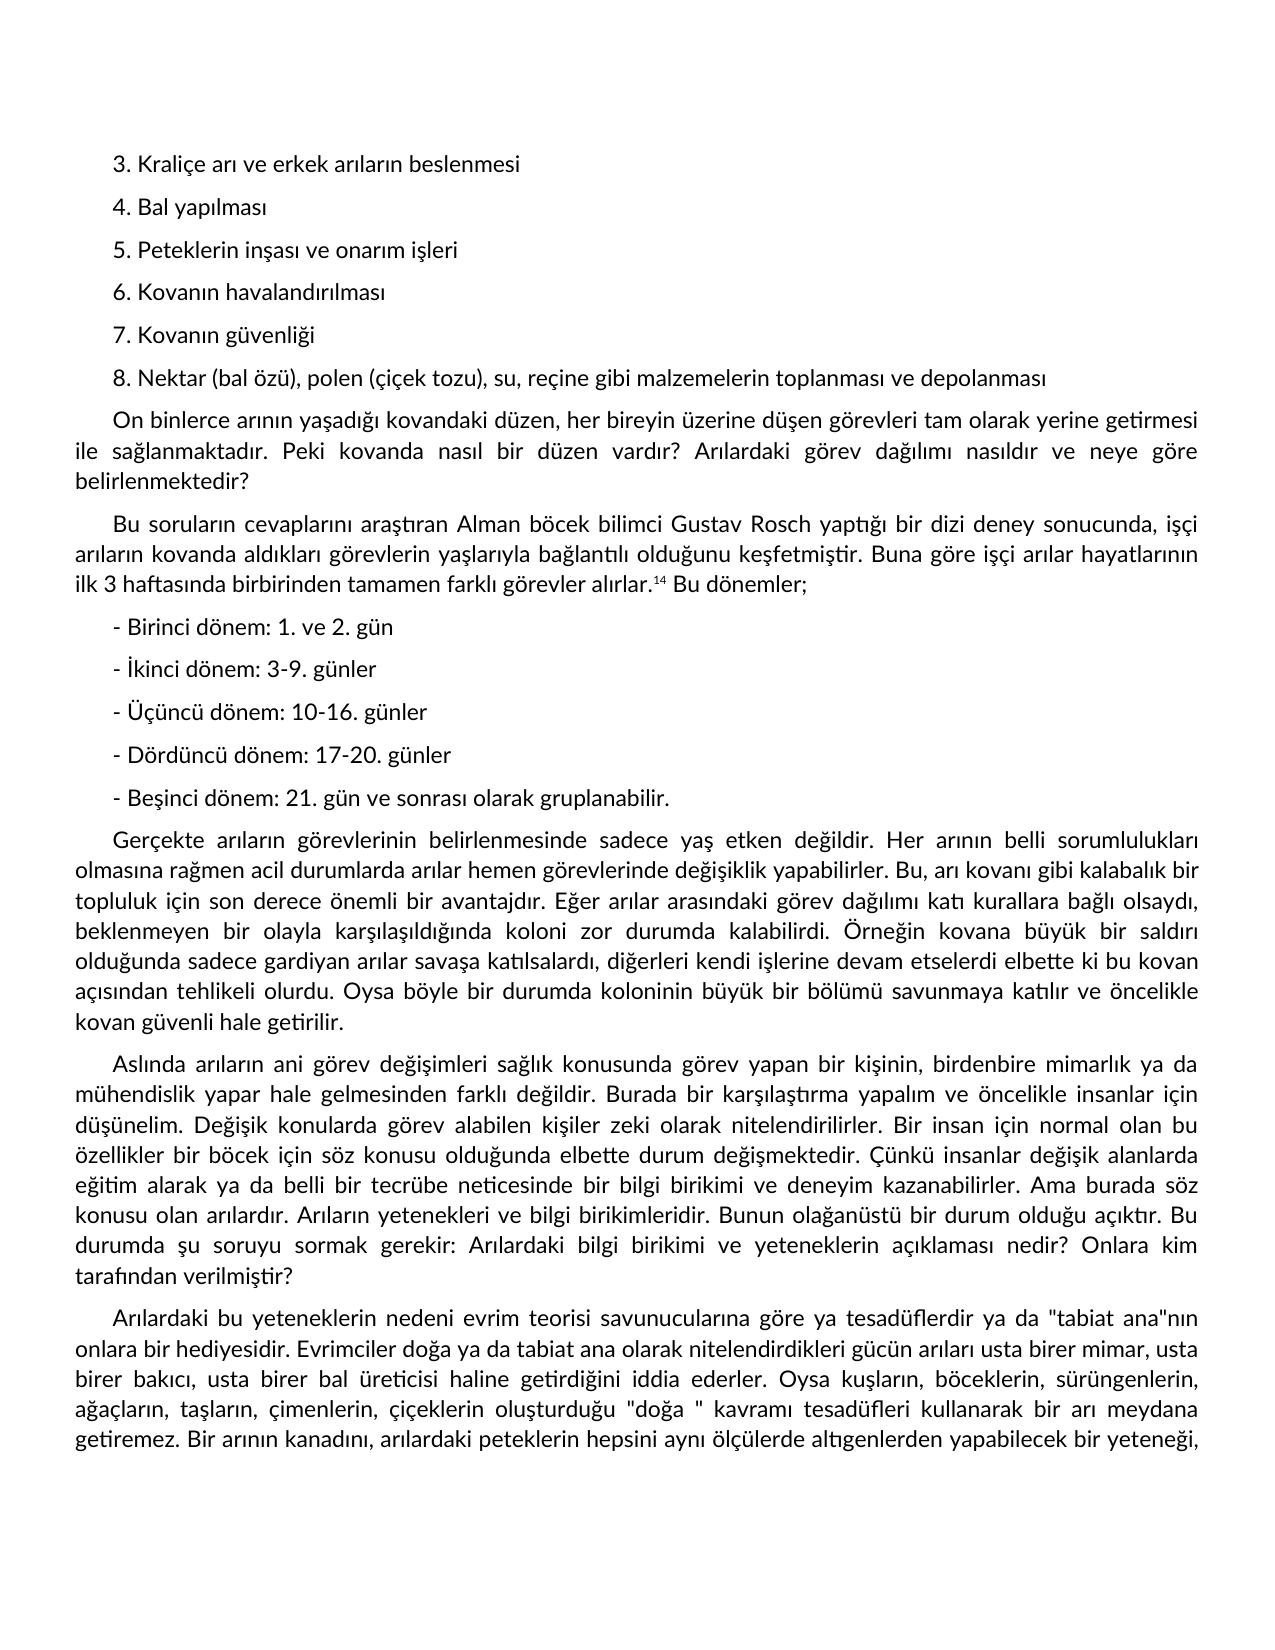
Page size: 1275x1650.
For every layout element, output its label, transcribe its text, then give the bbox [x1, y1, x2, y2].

text - Birinci dönem: 1. ve 2. gün [75, 612, 1200, 640]
text - Beşinci dönem: 21. gün ve sonrası olarak gruplanabilir. [75, 783, 1200, 811]
text 4. Bal yapılması [75, 193, 1200, 220]
text - Dördüncü dönem: 17-20. günler [75, 741, 1200, 768]
text On binlerce arının yaşadığı kovandaki düzen, her bireyin üzerine düşen görevleri tam olarak yerine getirmesi ile sağlanmaktadır. Peki kovanda nasıl bir düzen vardır? Arılardaki görev dağılımı nasıldır ve neye göre belirlenmektedir? [75, 406, 1200, 494]
text 3. Kraliçe arı ve erkek arıların beslenmesi [75, 150, 1200, 177]
text 6. Kovanın havalandırılması [75, 278, 1200, 306]
text Aslında arıların ani görev değişimleri sağlık konusunda görev yapan bir kişinin, birdenbire mimarlık ya da mühendislik yapar hale gelmesinden farklı değildir. Burada bir karşılaştırma yapalım ve öncelikle insanlar için düşünelim. Değişik konularda görev alabilen kişiler zeki olarak nitelendirilirler. Bir insan için normal olan bu özellikler bir böcek için söz konusu olduğunda elbette durum değişmektedir. Çünkü insanlar değişik alanlarda eğitim alarak ya da belli bir tecrübe neticesinde bir bilgi birikimi ve deneyim kazanabilirler. Ama burada söz konusu olan arılardır. Arıların yetenekleri ve bilgi birikimleridir. Bunun olağanüstü bir durum olduğu açıktır. Bu durumda şu soruyu sormak gerekir: Arılardaki bilgi birikimi ve yeteneklerin açıklaması nedir? Onlara kim tarafından verilmiştir? [75, 1050, 1200, 1289]
text - Üçüncü dönem: 10-16. günler [75, 698, 1200, 725]
text Arılardaki bu yeteneklerin nedeni evrim teorisi savunucularına göre ya tesadüflerdir ya da "tabiat ana"nın onlara bir hediyesidir. Evrimciler doğa ya da tabiat ana olarak nitelendirdikleri gücün arıları usta birer mimar, usta birer bakıcı, usta birer bal üreticisi haline getirdiğini iddia ederler. Oysa kuşların, böceklerin, sürüngenlerin, ağaçların, taşların, çimenlerin, çiçeklerin oluşturduğu "doğa " kavramı tesadüfleri kullanarak bir arı meydana getiremez. Bir arının kanadını, arılardaki peteklerin hepsini aynı ölçülerde altıgenlerden yapabilecek bir yeteneği, [75, 1304, 1200, 1452]
text Gerçekte arıların görevlerinin belirlenmesinde sadece yaş etken değildir. Her arının belli sorumlulukları olmasına rağmen acil durumlarda arılar hemen görevlerinde değişiklik yapabilirler. Bu, arı kovanı gibi kalabalık bir topluluk için son derece önemli bir avantajdır. Eğer arılar arasındaki görev dağılımı katı kurallara bağlı olsaydı, beklenmeyen bir olayla karşılaşıldığında koloni zor durumda kalabilirdi. Örneğin kovana büyük bir saldırı olduğunda sadece gardiyan arılar savaşa katılsalardı, diğerleri kendi işlerine devam etselerdi elbette ki bu kovan açısından tehlikeli olurdu. Oysa böyle bir durumda koloninin büyük bir bölümü savunmaya katılır ve öncelikle kovan güvenli hale getirilir. [75, 826, 1200, 1035]
text - İkinci dönem: 3-9. günler [75, 655, 1200, 683]
text 7. Kovanın güvenliği [75, 321, 1200, 348]
text Bu soruların cevaplarını araştıran Alman böcek bilimci Gustav Rosch yaptığı bir dizi deney sonucunda, işçi arıların kovanda aldıkları görevlerin yaşlarıyla bağlantılı olduğunu keşfetmiştir. Buna göre işçi arılar hayatlarının ilk 3 haftasında birbirinden tamamen farklı görevler alırlar.14 Bu dönemler; [75, 509, 1200, 597]
text 5. Peteklerin inşası ve onarım işleri [75, 235, 1200, 263]
text 8. Nektar (bal özü), polen (çiçek tozu), su, reçine gibi malzemelerin toplanması ve depolanması [75, 363, 1200, 391]
